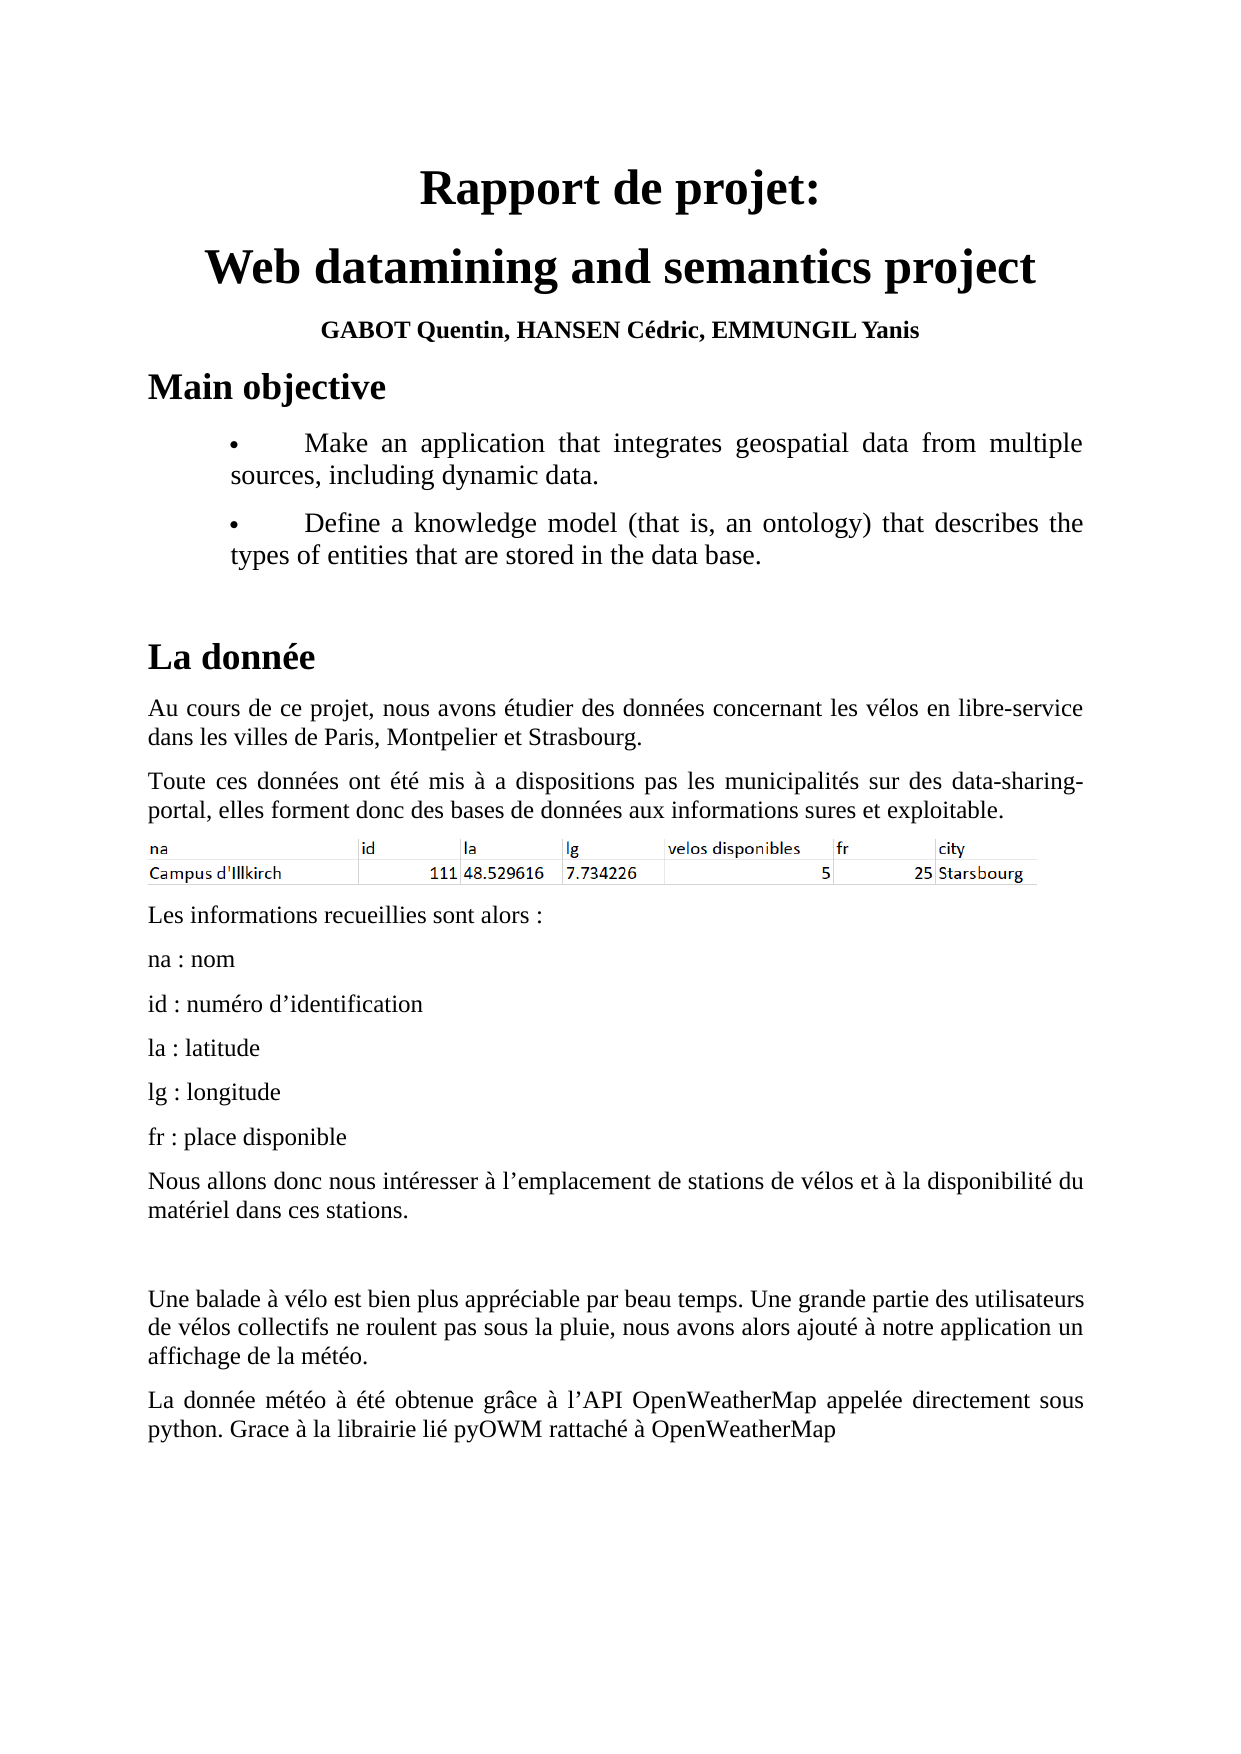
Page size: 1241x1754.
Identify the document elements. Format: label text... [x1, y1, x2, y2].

text La donnée [148, 634, 1085, 678]
text Toute ces données ont été mis à a dispositions pas les municipalités sur des data-sharing-portal, elles forment donc des bases de données aux informations sures et exploitable. [148, 766, 1085, 824]
text la : latitude [148, 1033, 1085, 1062]
text id : numéro d’identification [148, 989, 1085, 1017]
text fr : place disponible [148, 1122, 1085, 1151]
text Une balade à vélo est bien plus appréciable par beau temps. Une grande partie des utilisateurs de vélos collectifs ne roulent pas sous la pluie, nous avons alors ajouté à notre application un affichage de la météo. [148, 1284, 1085, 1370]
text La donnée météo à été obtenue grâce à l’API OpenWeatherMap appelée directement sous python. Grace à la librairie lié pyOWM rattaché à OpenWeatherMap [148, 1386, 1085, 1443]
text na : nom [148, 944, 1085, 973]
subtitle Web datamining and semantics project [148, 236, 1093, 294]
subtitle Main objective [148, 364, 1093, 407]
text Au cours de ce projet, nous avons étudier des données concernant les vélos en libre-service dans les villes de Paris, Montpelier et Strasbourg. [148, 693, 1085, 751]
text Les informations recueillies sont alors : [148, 900, 1085, 929]
subtitle Rapport de projet: [148, 158, 1093, 216]
text lg : longitude [148, 1077, 1085, 1106]
list Make an application that integrates geospatial data from multiple sources, including dynamic data. [230, 426, 1085, 490]
text Nous allons donc nous intéresser à l’emplacement de stations de vélos et à la disponibilité du matériel dans ces stations. [148, 1166, 1085, 1224]
list Define a knowledge model (that is, an ontology) that describes the types of entities that are stored in the data base. [230, 506, 1085, 571]
subtitle GABOT Quentin, HANSEN Cédric, EMMUNGIL Yanis [148, 315, 1093, 343]
